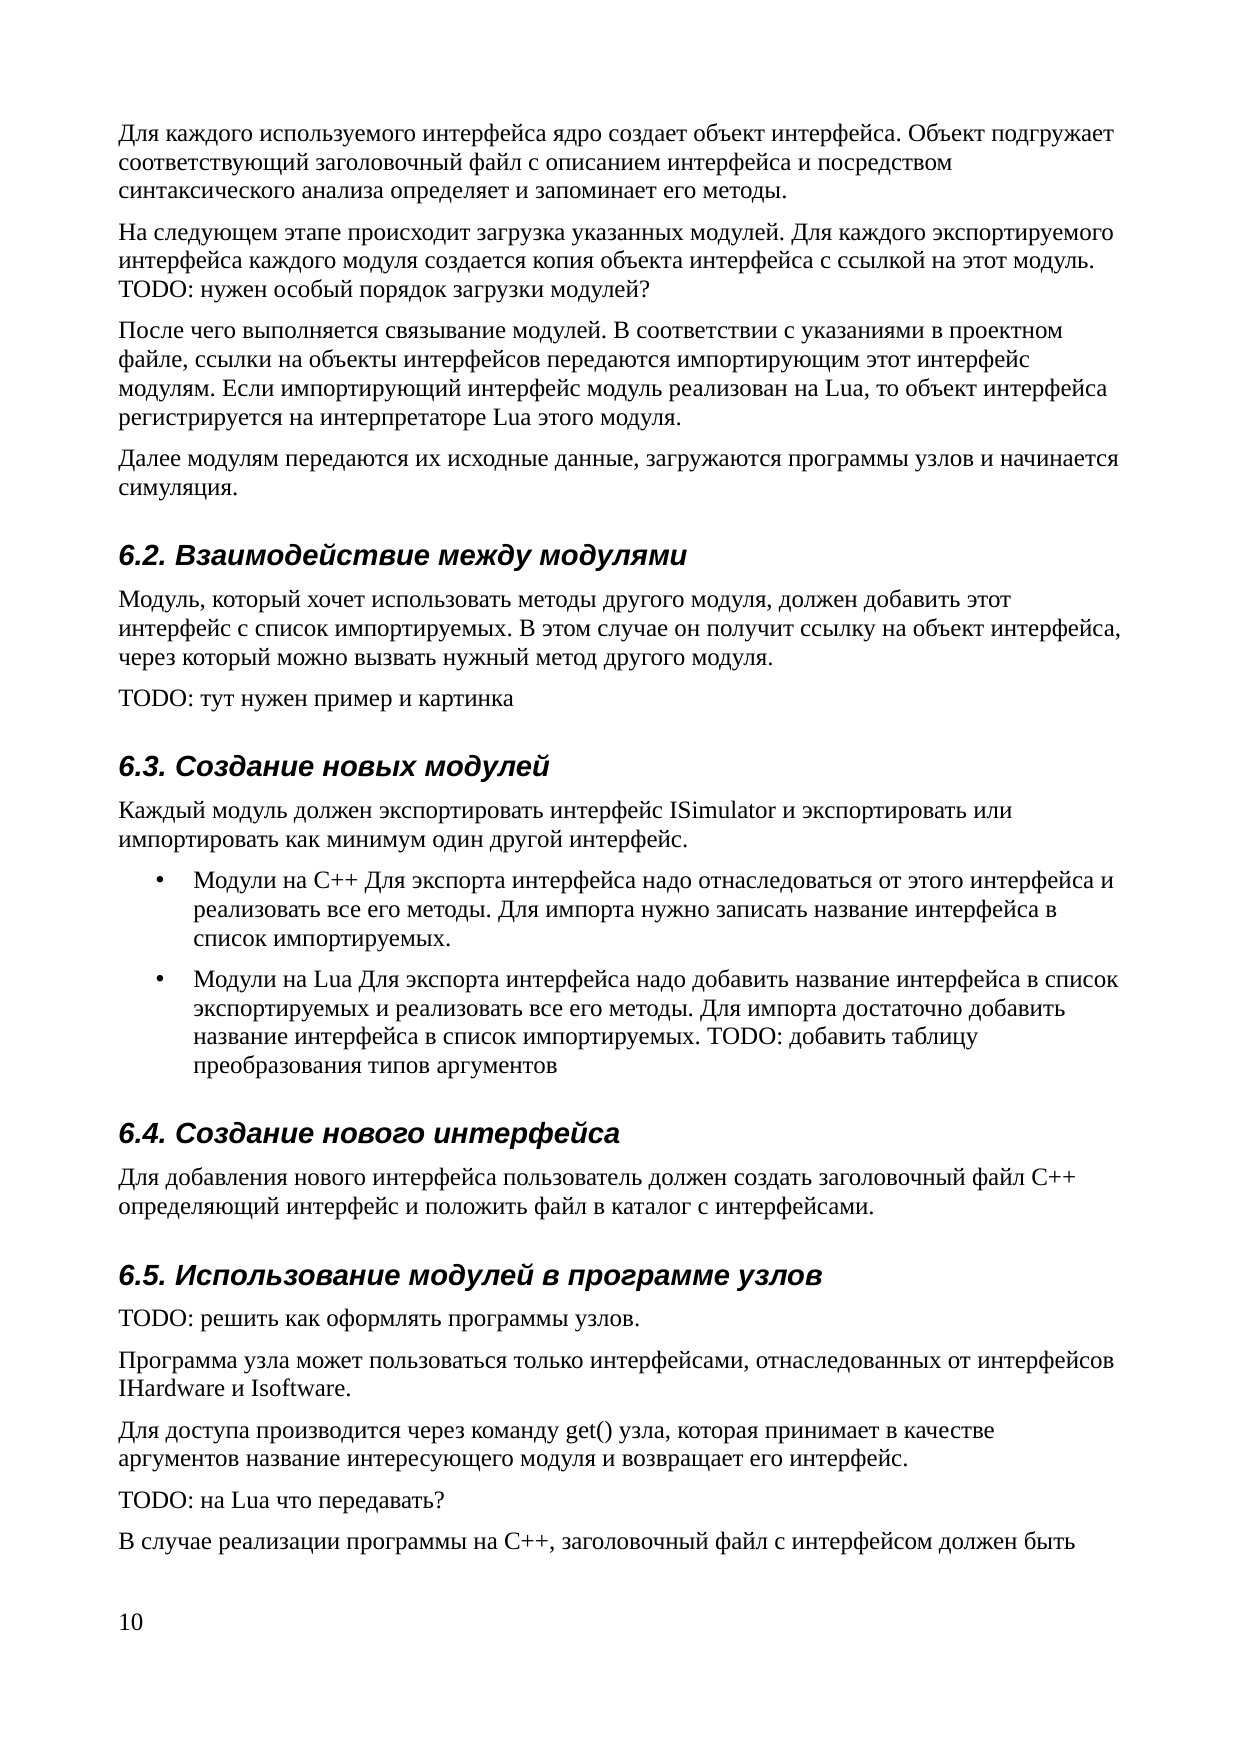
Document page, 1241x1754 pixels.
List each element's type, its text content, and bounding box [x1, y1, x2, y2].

text Для доступа производится через команду get() узла, которая принимает в качестве аргументов название интересующего модуля и возвращает его интерфейс. [118, 1415, 1122, 1472]
text Для каждого используемого интерфейса ядро создает объект интерфейса. Объект подгружает соответствующий заголовочный файл с описанием интерфейса и посредством синтаксического анализа определяет и запоминает его методы. [118, 118, 1122, 204]
subtitle Создание новых модулей [118, 749, 1122, 783]
subtitle Создание нового интерфейса [118, 1116, 1122, 1150]
text TODO: тут нужен пример и картинка [118, 683, 1122, 712]
list Модули на Lua Для экспорта интерфейса надо добавить название интерфейса в список экспортируемых и реализовать все его методы. Для импорта достаточно добавить название интерфейса в список импортируемых. TODO: добавить таблицу преобразования типов аргументов [156, 964, 1122, 1079]
text TODO: решить как оформлять программы узлов. [118, 1303, 1122, 1332]
list Модули на C++ Для экспорта интерфейса надо отнаследоваться от этого интерфейса и реализовать все его методы. Для импорта нужно записать название интерфейса в список импортируемых. [156, 865, 1122, 951]
text В случае реализации программы на C++, заголовочный файл с интерфейсом должен быть [118, 1526, 1122, 1555]
text На следующем этапе происходит загрузка указанных модулей. Для каждого экспортируемого интерфейса каждого модуля создается копия объекта интерфейса с ссылкой на этот модуль. TODO: нужен особый порядок загрузки модулей? [118, 217, 1122, 303]
text Каждый модуль должен экспортировать интерфейс ISimulator и экспортировать или импортировать как минимум один другой интерфейс. [118, 795, 1122, 853]
subtitle Использование модулей в программе узлов [118, 1257, 1122, 1291]
text Для добавления нового интерфейса пользователь должен создать заголовочный файл C++ определяющий интерфейс и положить файл в каталог с интерфейсами. [118, 1162, 1122, 1220]
text После чего выполняется связывание модулей. В соответствии с указаниями в проектном файле, ссылки на объекты интерфейсов передаются импортирующим этот интерфейс модулям. Если импортирующий интерфейс модуль реализован на Lua, то объект интерфейса регистрируется на интерпретаторе Lua этого модуля. [118, 316, 1122, 431]
text Далее модулям передаются их исходные данные, загружаются программы узлов и начинается симуляция. [118, 443, 1122, 501]
text Программа узла может пользоваться только интерфейсами, отнаследованных от интерфейсов IHardware и Isoftware. [118, 1345, 1122, 1402]
text Модуль, который хочет использовать методы другого модуля, должен добавить этот интерфейс с список импортируемых. В этом случае он получит ссылку на объект интерфейса, через который можно вызвать нужный метод другого модуля. [118, 584, 1122, 670]
text TODO: на Lua что передавать? [118, 1485, 1122, 1513]
subtitle Взаимодействие между модулями [118, 538, 1122, 572]
